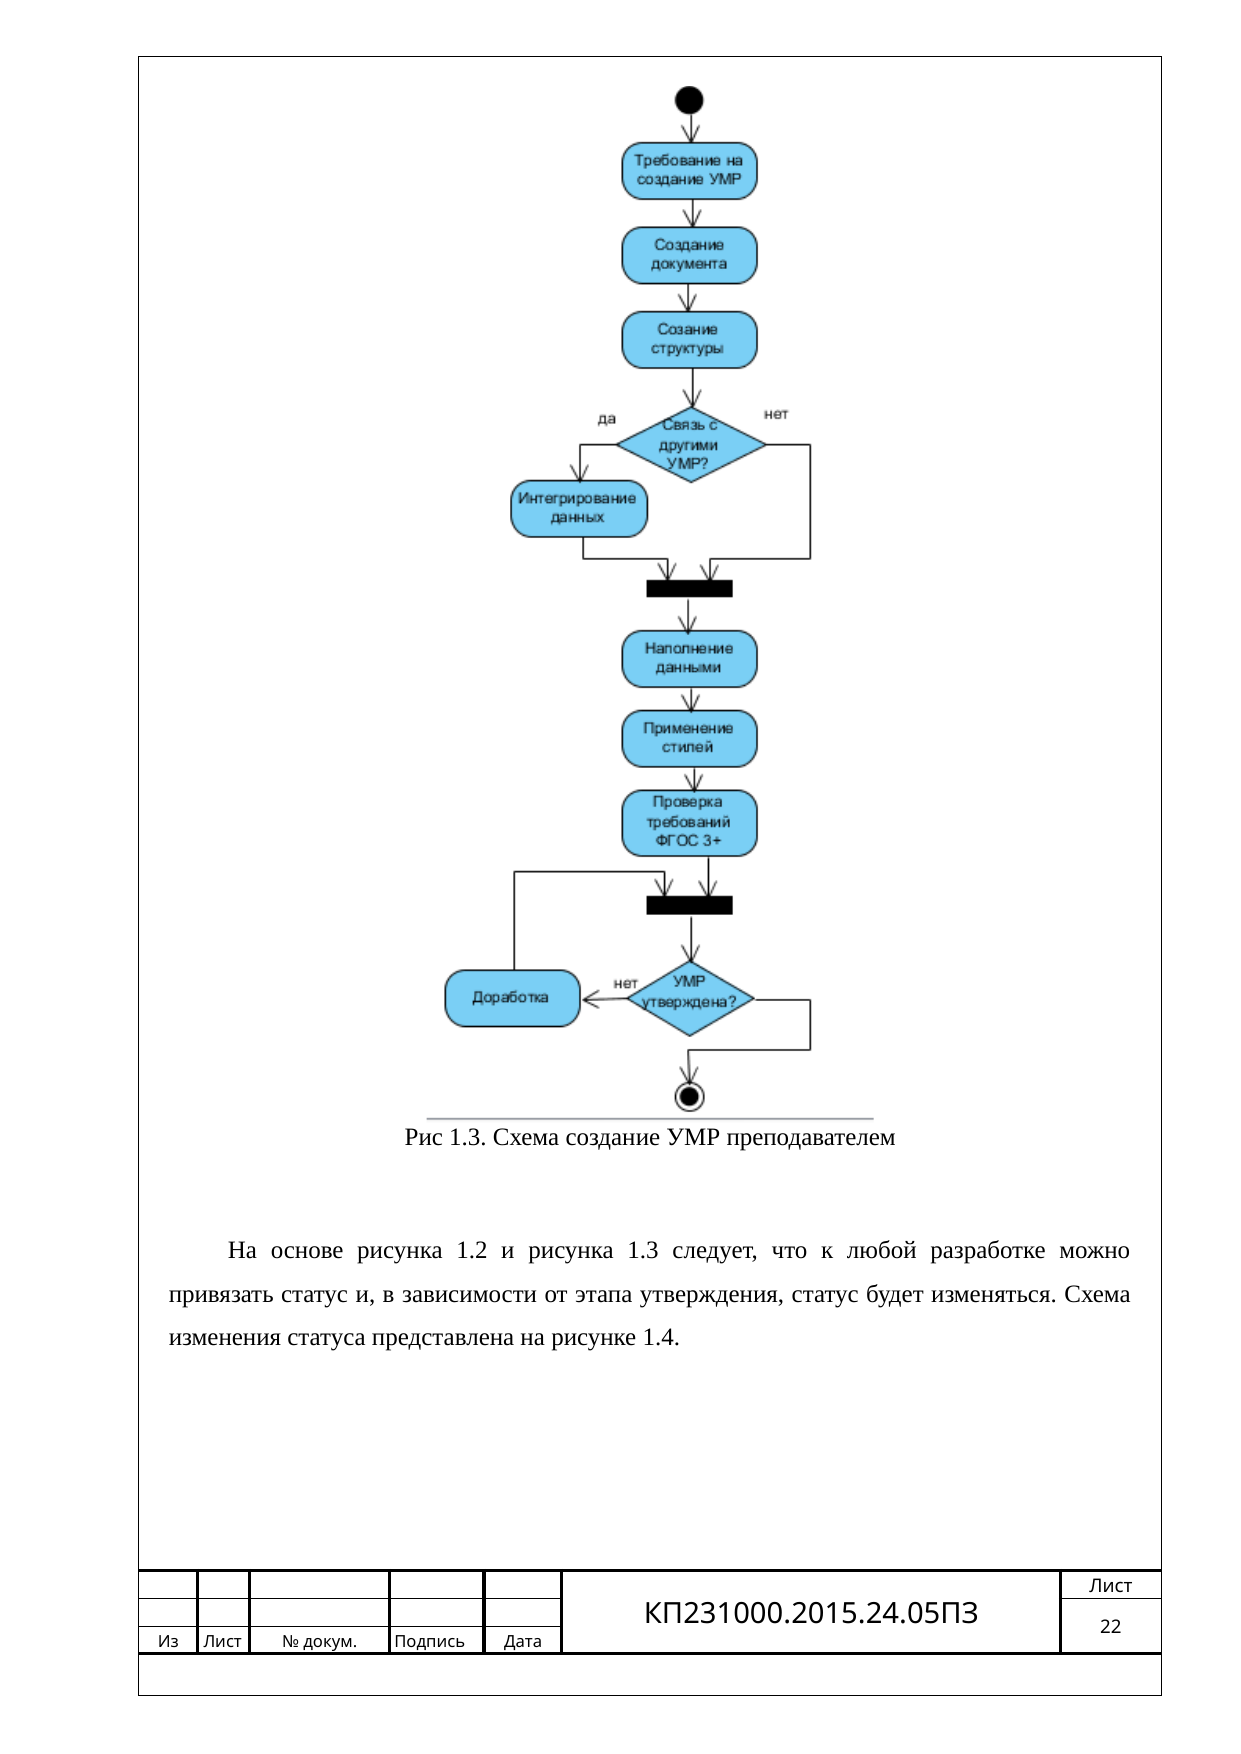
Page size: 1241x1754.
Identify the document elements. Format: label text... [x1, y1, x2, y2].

text Рис 1.3. Схема создание УМР преподавателем [168, 1122, 1132, 1151]
picture [426, 86, 874, 1123]
text На основе рисунка 1.2 и рисунка 1.3 следует, что к любой разработке можно привязать статус и, в зависимости от этапа утверждения, статус будет изменяться. Схема изменения статуса представлена на рисунке 1.4. [168, 1236, 1132, 1351]
